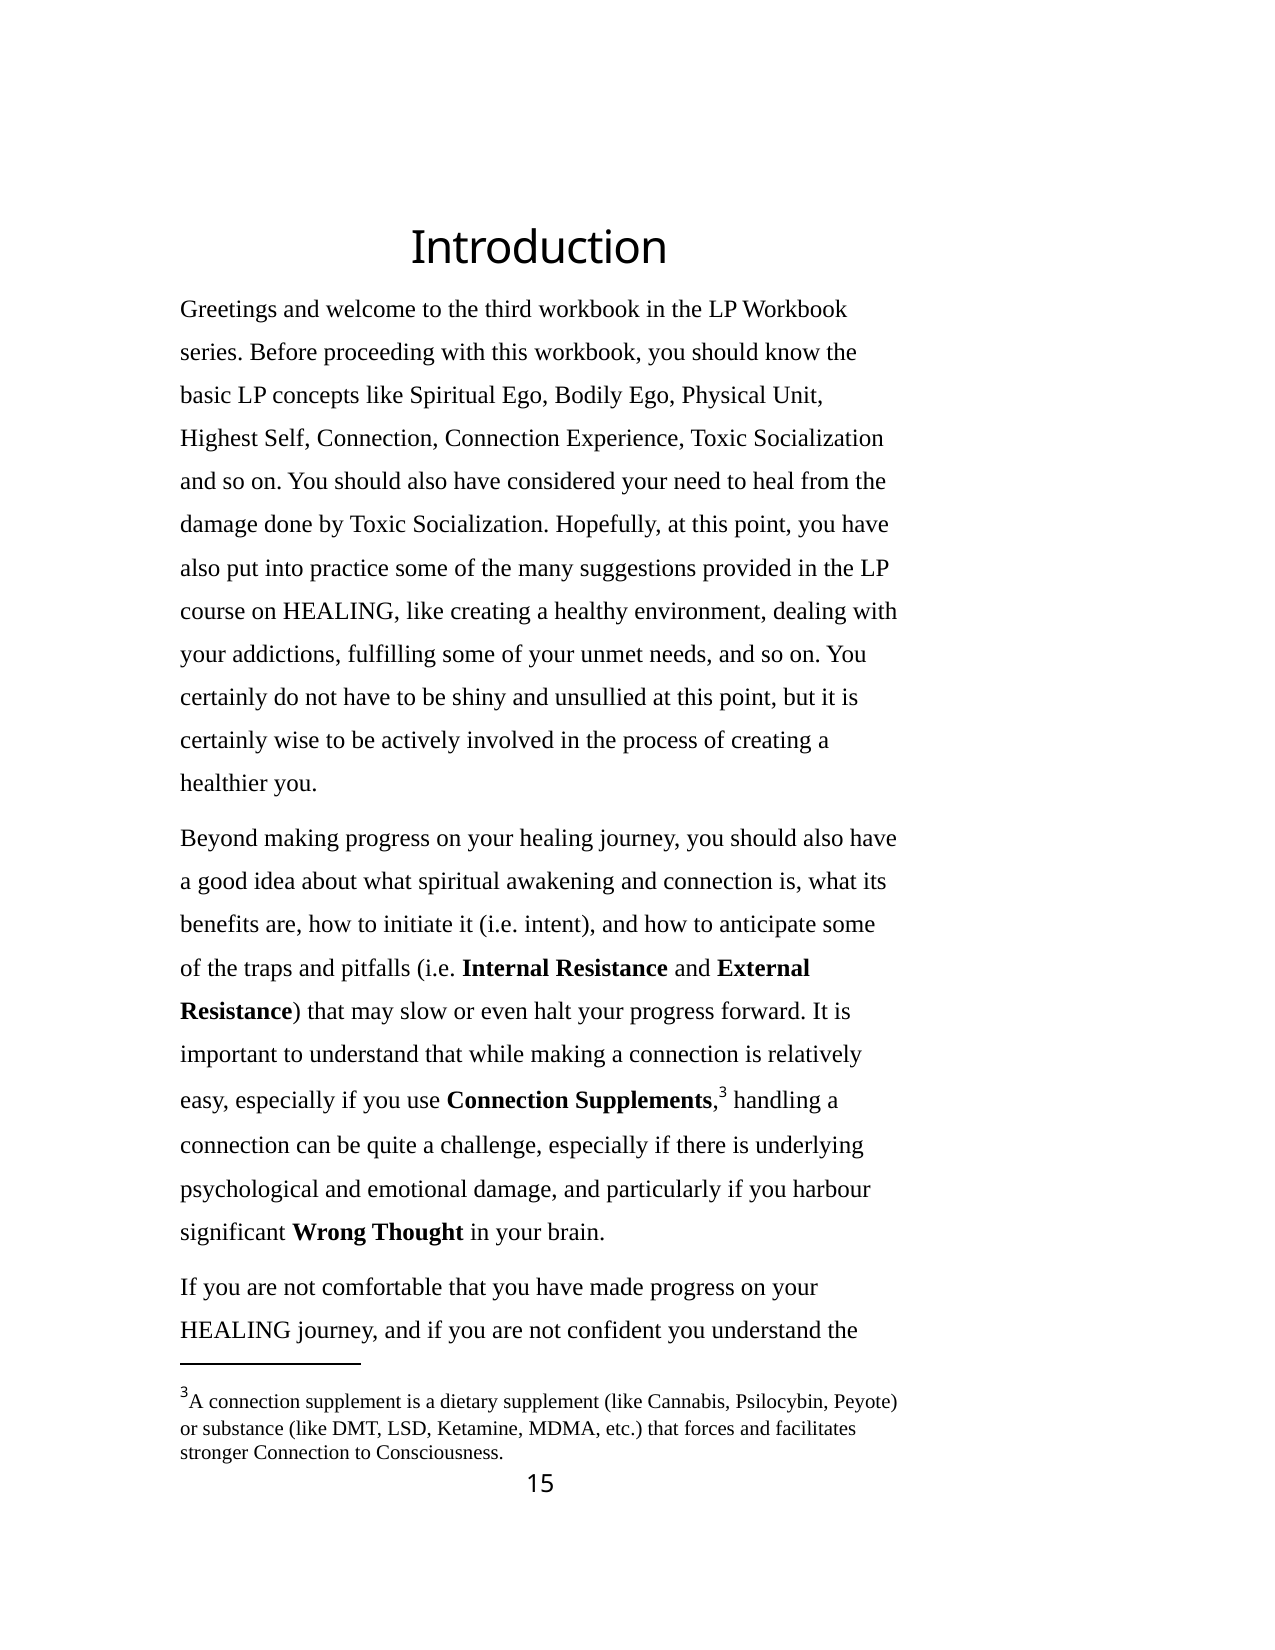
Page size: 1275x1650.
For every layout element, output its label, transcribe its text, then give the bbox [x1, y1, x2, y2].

text If you are not comfortable that you have made progress on your HEALING journey, and if you are not confident you understand the [180, 1272, 900, 1344]
text Greetings and welcome to the third workbook in the LP Workbook series. Before proceeding with this workbook, you should know the basic LP concepts like Spiritual Ego, Bodily Ego, Physical Unit, Highest Self, Connection, Connection Experience, Toxic Socialization and so on. You should also have considered your need to heal from the damage done by Toxic Socialization. Hopefully, at this point, you have also put into practice some of the many suggestions provided in the LP course on HEALING, like creating a healthy environment, dealing with your addictions, fulfilling some of your unmet needs, and so on. You certainly do not have to be shiny and unsullied at this point, but it is certainly wise to be actively involved in the process of creating a healthier you. [180, 294, 900, 797]
subtitle Introduction [180, 215, 900, 277]
text Beyond making progress on your healing journey, you should also have a good idea about what spiritual awakening and connection is, what its benefits are, how to initiate it (i.e. intent), and how to anticipate some of the traps and pitfalls (i.e. Internal Resistance and External Resistance) that may slow or even halt your progress forward. It is important to understand that while making a connection is relatively easy, especially if you use Connection Supplements, handling a connection can be quite a challenge, especially if there is underlying psychological and emotional damage, and particularly if you harbour significant Wrong Thought in your brain. [180, 823, 900, 1246]
text A connection supplement is a dietary supplement (like Cannabis, Psilocybin, Peyote) or substance (like DMT, LSD, Ketamine, MDMA, etc.) that forces and facilitates stronger Connection to Consciousness. [180, 1382, 900, 1464]
